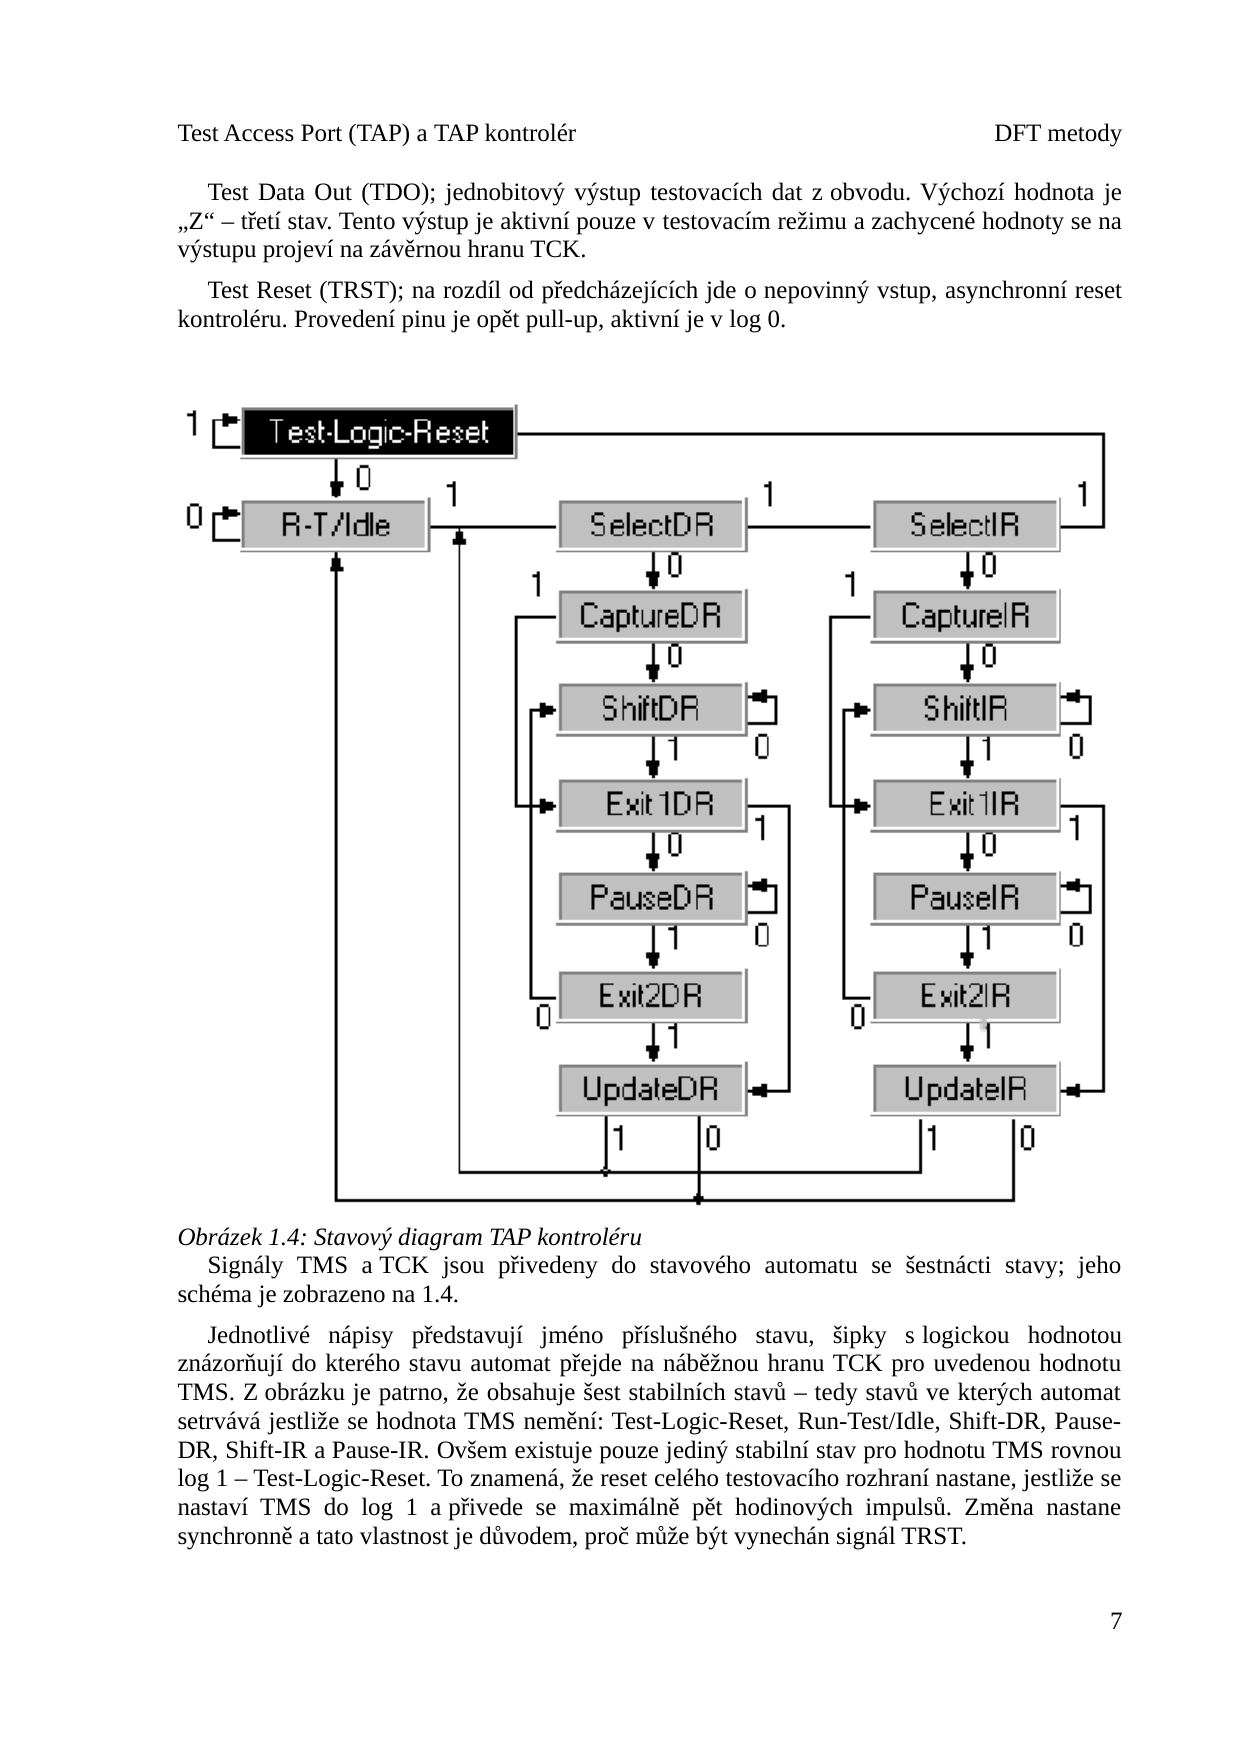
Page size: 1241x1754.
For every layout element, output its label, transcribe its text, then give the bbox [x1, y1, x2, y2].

text Test Reset (TRST); na rozdíl od předcházejících jde o nepovinný vstup, asynchronní reset kontroléru. Provedení pinu je opět pull-up, aktivní je v log 0. [177, 275, 1122, 333]
text Jednotlivé nápisy představují jméno příslušného stavu, šipky s logickou hodnotou znázorňují do kterého stavu automat přejde na náběžnou hranu TCK pro uvedenou hodnotu TMS. Z obrázku je patrno, že obsahuje šest stabilních stavů – tedy stavů ve kterých automat setrvává jestliže se hodnota TMS nemění: Test-Logic-Reset, Run-Test/Idle, Shift-DR, Pause-DR, Shift-IR a Pause-IR. Ovšem existuje pouze jediný stabilní stav pro hodnotu TMS rovnou log 1 – Test-Logic-Reset. To znamená, že reset celého testovacího rozhraní nastane, jestliže se nastaví TMS do log 1 a přivede se maximálně pět hodinových impulsů. Změna nastane synchronně a tato vlastnost je důvodem, proč může být vynechán signál TRST. [177, 1320, 1122, 1550]
text [177, 344, 1122, 356]
text Test Data Out (TDO); jednobitový výstup testovacích dat z obvodu. Výchozí hodnota je „Z“ – třetí stav. Tento výstup je aktivní pouze v testovacím režimu a zachycené hodnoty se na výstupu projeví na závěrnou hranu TCK. [177, 177, 1122, 263]
text Obrázek 1.4: Stavový diagram TAP kontroléru [177, 1217, 1122, 1250]
text Signály TMS a TCK jsou přivedeny do stavového automatu se šestnácti stavy; jeho schéma je zobrazeno na 1.4. [177, 1250, 1122, 1308]
picture [177, 356, 1123, 1217]
